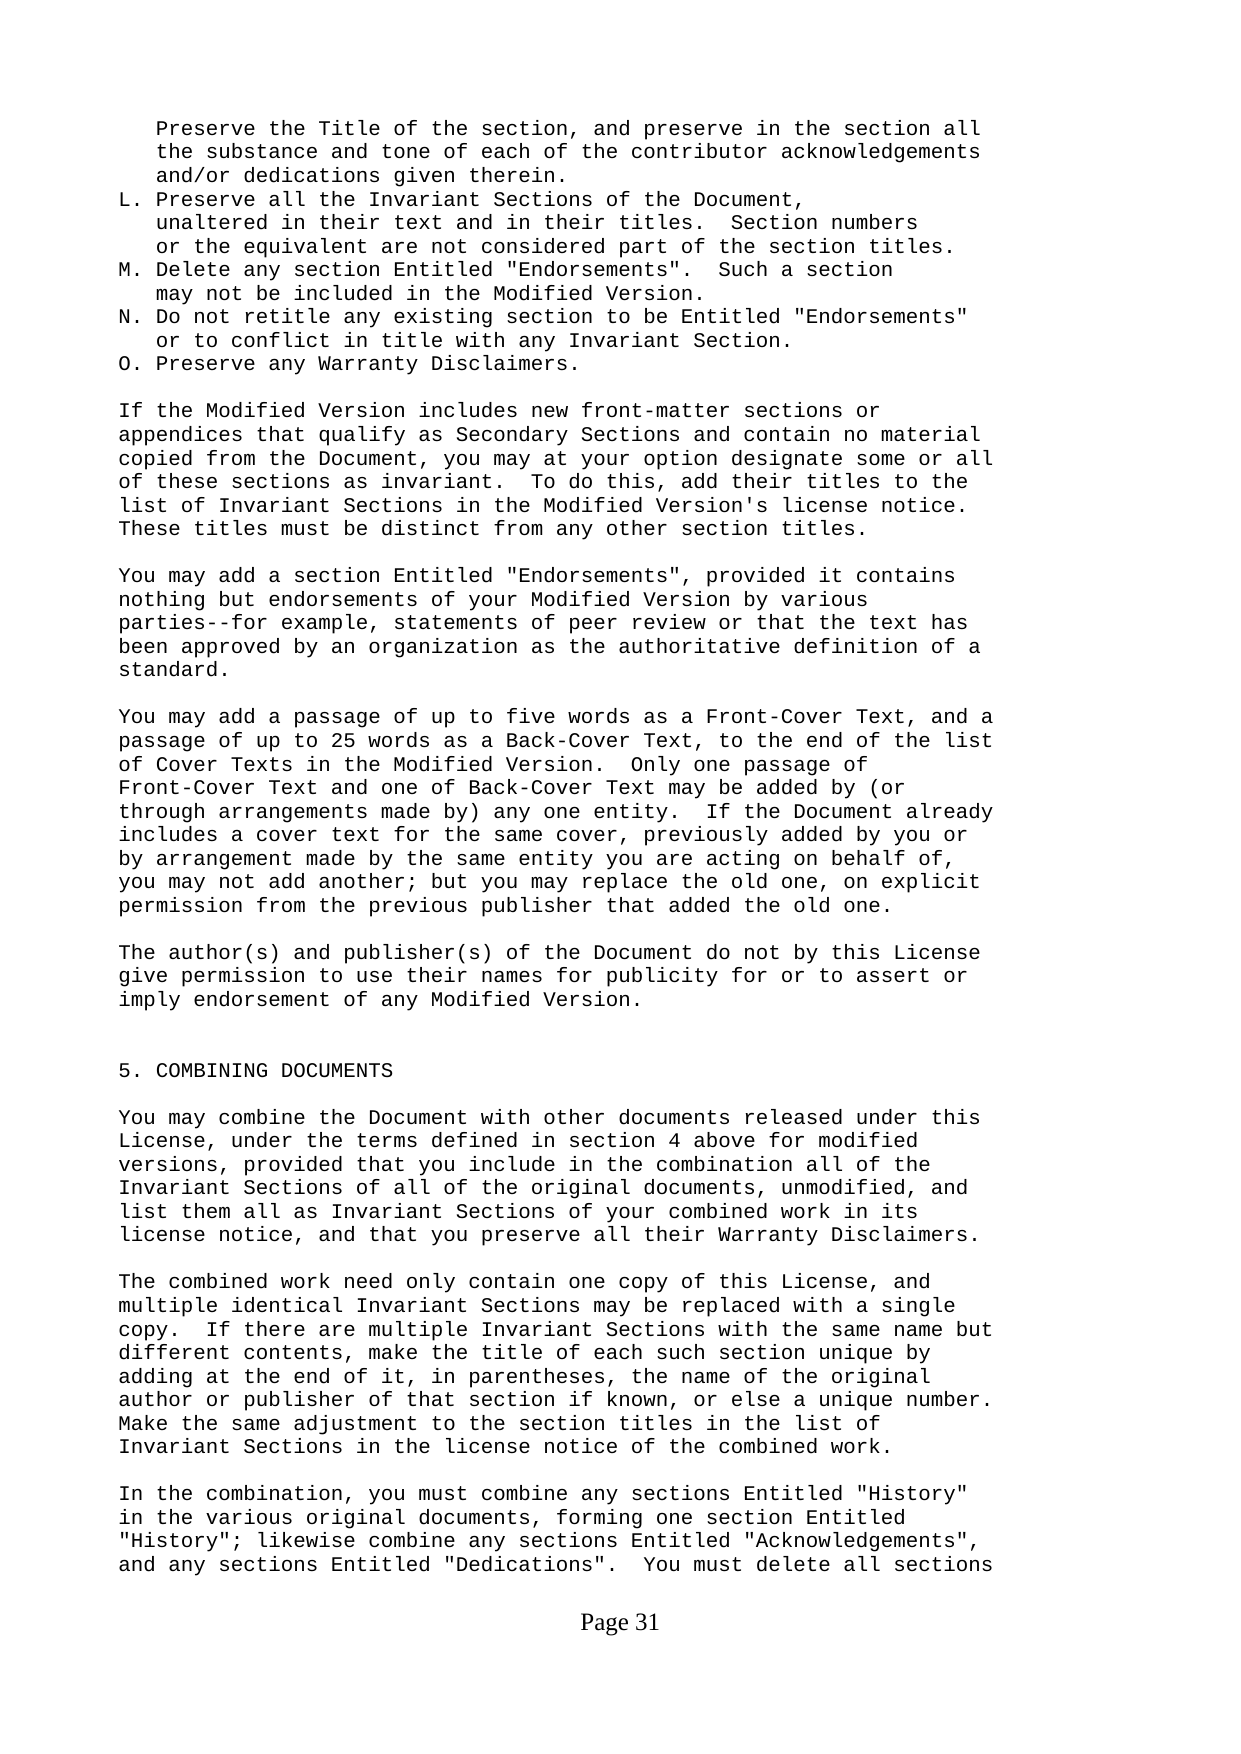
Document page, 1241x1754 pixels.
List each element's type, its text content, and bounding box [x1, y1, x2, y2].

text list them all as Invariant Sections of your combined work in its [118, 1201, 1122, 1224]
text imply endorsement of any Modified Version. [118, 989, 1122, 1013]
text L. Preserve all the Invariant Sections of the Document, [118, 189, 1122, 212]
text appendices that qualify as Secondary Sections and contain no material [118, 424, 1122, 448]
text license notice, and that you preserve all their Warranty Disclaimers. [118, 1224, 1122, 1248]
text O. Preserve any Warranty Disclaimers. [118, 353, 1122, 377]
text The author(s) and publisher(s) of the Document do not by this License [118, 942, 1122, 966]
text includes a cover text for the same cover, previously added by you or [118, 824, 1122, 848]
text Make the same adjustment to the section titles in the list of [118, 1413, 1122, 1436]
text Invariant Sections in the license notice of the combined work. [118, 1436, 1122, 1460]
text Preserve the Title of the section, and preserve in the section all [118, 118, 1122, 142]
text You may add a section Entitled "Endorsements", provided it contains [118, 565, 1122, 589]
text Invariant Sections of all of the original documents, unmodified, and [118, 1177, 1122, 1201]
text been approved by an organization as the authoritative definition of a [118, 636, 1122, 659]
text and/or dedications given therein. [118, 165, 1122, 189]
text Front-Cover Text and one of Back-Cover Text may be added by (or [118, 777, 1122, 801]
text "History"; likewise combine any sections Entitled "Acknowledgements", [118, 1531, 1122, 1554]
text give permission to use their names for publicity for or to assert or [118, 966, 1122, 989]
text passage of up to 25 words as a Back-Cover Text, to the end of the list [118, 730, 1122, 754]
text You may add a passage of up to five words as a Front-Cover Text, and a [118, 707, 1122, 730]
text of these sections as invariant. To do this, add their titles to the [118, 471, 1122, 495]
text author or publisher of that section if known, or else a unique number. [118, 1389, 1122, 1413]
text adding at the end of it, in parentheses, the name of the original [118, 1366, 1122, 1389]
text License, under the terms defined in section 4 above for modified [118, 1130, 1122, 1154]
text multiple identical Invariant Sections may be replaced with a single [118, 1295, 1122, 1319]
text parties--for example, statements of peer review or that the text has [118, 612, 1122, 636]
text M. Delete any section Entitled "Endorsements". Such a section [118, 259, 1122, 283]
text nothing but endorsements of your Modified Version by various [118, 589, 1122, 612]
text unaltered in their text and in their titles. Section numbers [118, 212, 1122, 236]
text 5. COMBINING DOCUMENTS [118, 1060, 1122, 1083]
text copy. If there are multiple Invariant Sections with the same name but [118, 1319, 1122, 1342]
text permission from the previous publisher that added the old one. [118, 895, 1122, 918]
text you may not add another; but you may replace the old one, on explicit [118, 871, 1122, 895]
text of Cover Texts in the Modified Version. Only one passage of [118, 754, 1122, 777]
text copied from the Document, you may at your option designate some or all [118, 448, 1122, 471]
text N. Do not retitle any existing section to be Entitled "Endorsements" [118, 306, 1122, 330]
text or the equivalent are not considered part of the section titles. [118, 236, 1122, 259]
text and any sections Entitled "Dedications". You must delete all sections [118, 1554, 1122, 1578]
text or to conflict in title with any Invariant Section. [118, 330, 1122, 353]
text in the various original documents, forming one section Entitled [118, 1507, 1122, 1531]
text These titles must be distinct from any other section titles. [118, 518, 1122, 542]
text through arrangements made by) any one entity. If the Document already [118, 801, 1122, 824]
text may not be included in the Modified Version. [118, 283, 1122, 306]
text In the combination, you must combine any sections Entitled "History" [118, 1483, 1122, 1507]
text standard. [118, 659, 1122, 683]
text The combined work need only contain one copy of this License, and [118, 1272, 1122, 1295]
text You may combine the Document with other documents released under this [118, 1107, 1122, 1130]
text list of Invariant Sections in the Modified Version's license notice. [118, 495, 1122, 518]
text different contents, make the title of each such section unique by [118, 1342, 1122, 1366]
text by arrangement made by the same entity you are acting on behalf of, [118, 848, 1122, 871]
text versions, provided that you include in the combination all of the [118, 1154, 1122, 1177]
text If the Modified Version includes new front-matter sections or [118, 401, 1122, 424]
text the substance and tone of each of the contributor acknowledgements [118, 142, 1122, 165]
